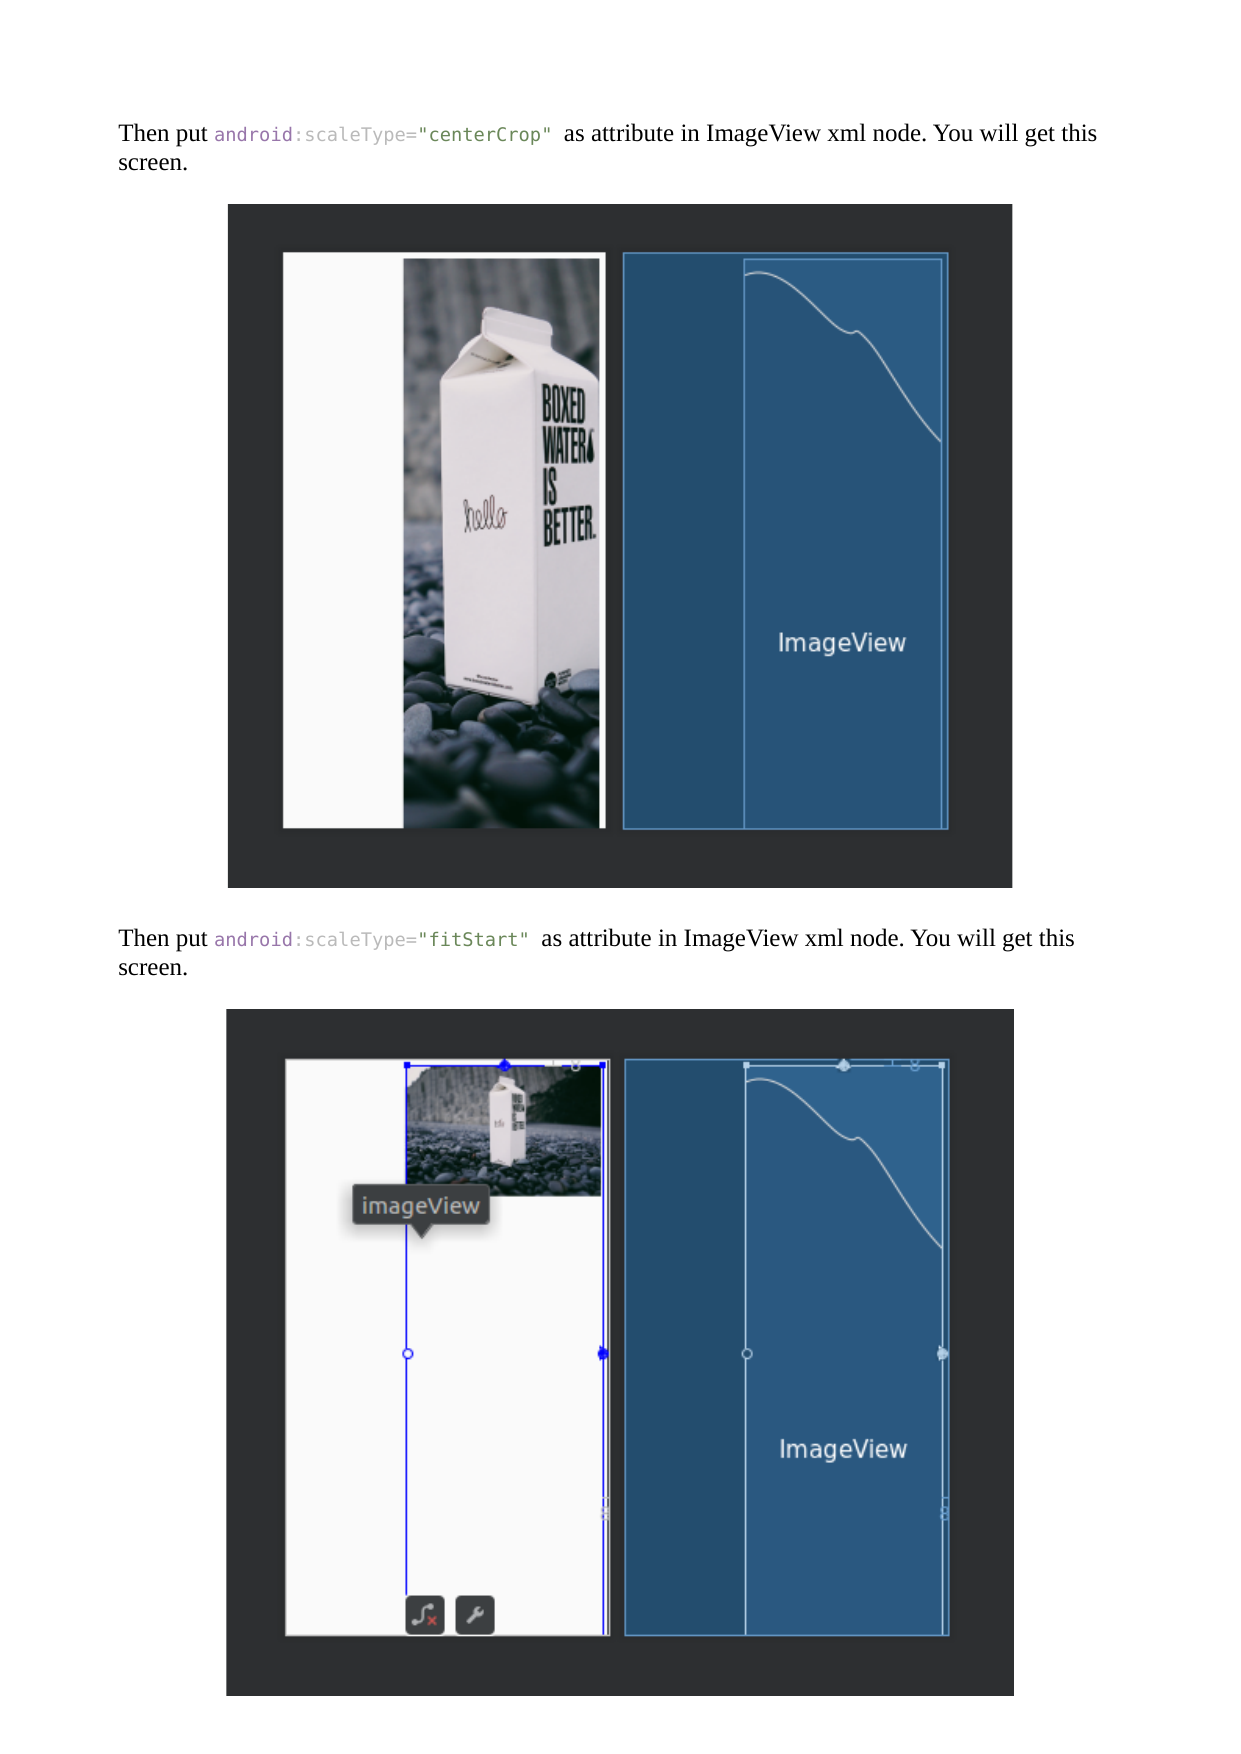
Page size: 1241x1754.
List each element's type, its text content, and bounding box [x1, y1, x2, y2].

picture [226, 1009, 1014, 1696]
text Then put android:scaleType="fitStart" as attribute in ImageView xml node. You will get this screen. [118, 923, 1122, 981]
picture [227, 204, 1013, 888]
text Then put android:scaleType="centerCrop" as attribute in ImageView xml node. You will get this screen. [118, 118, 1122, 176]
